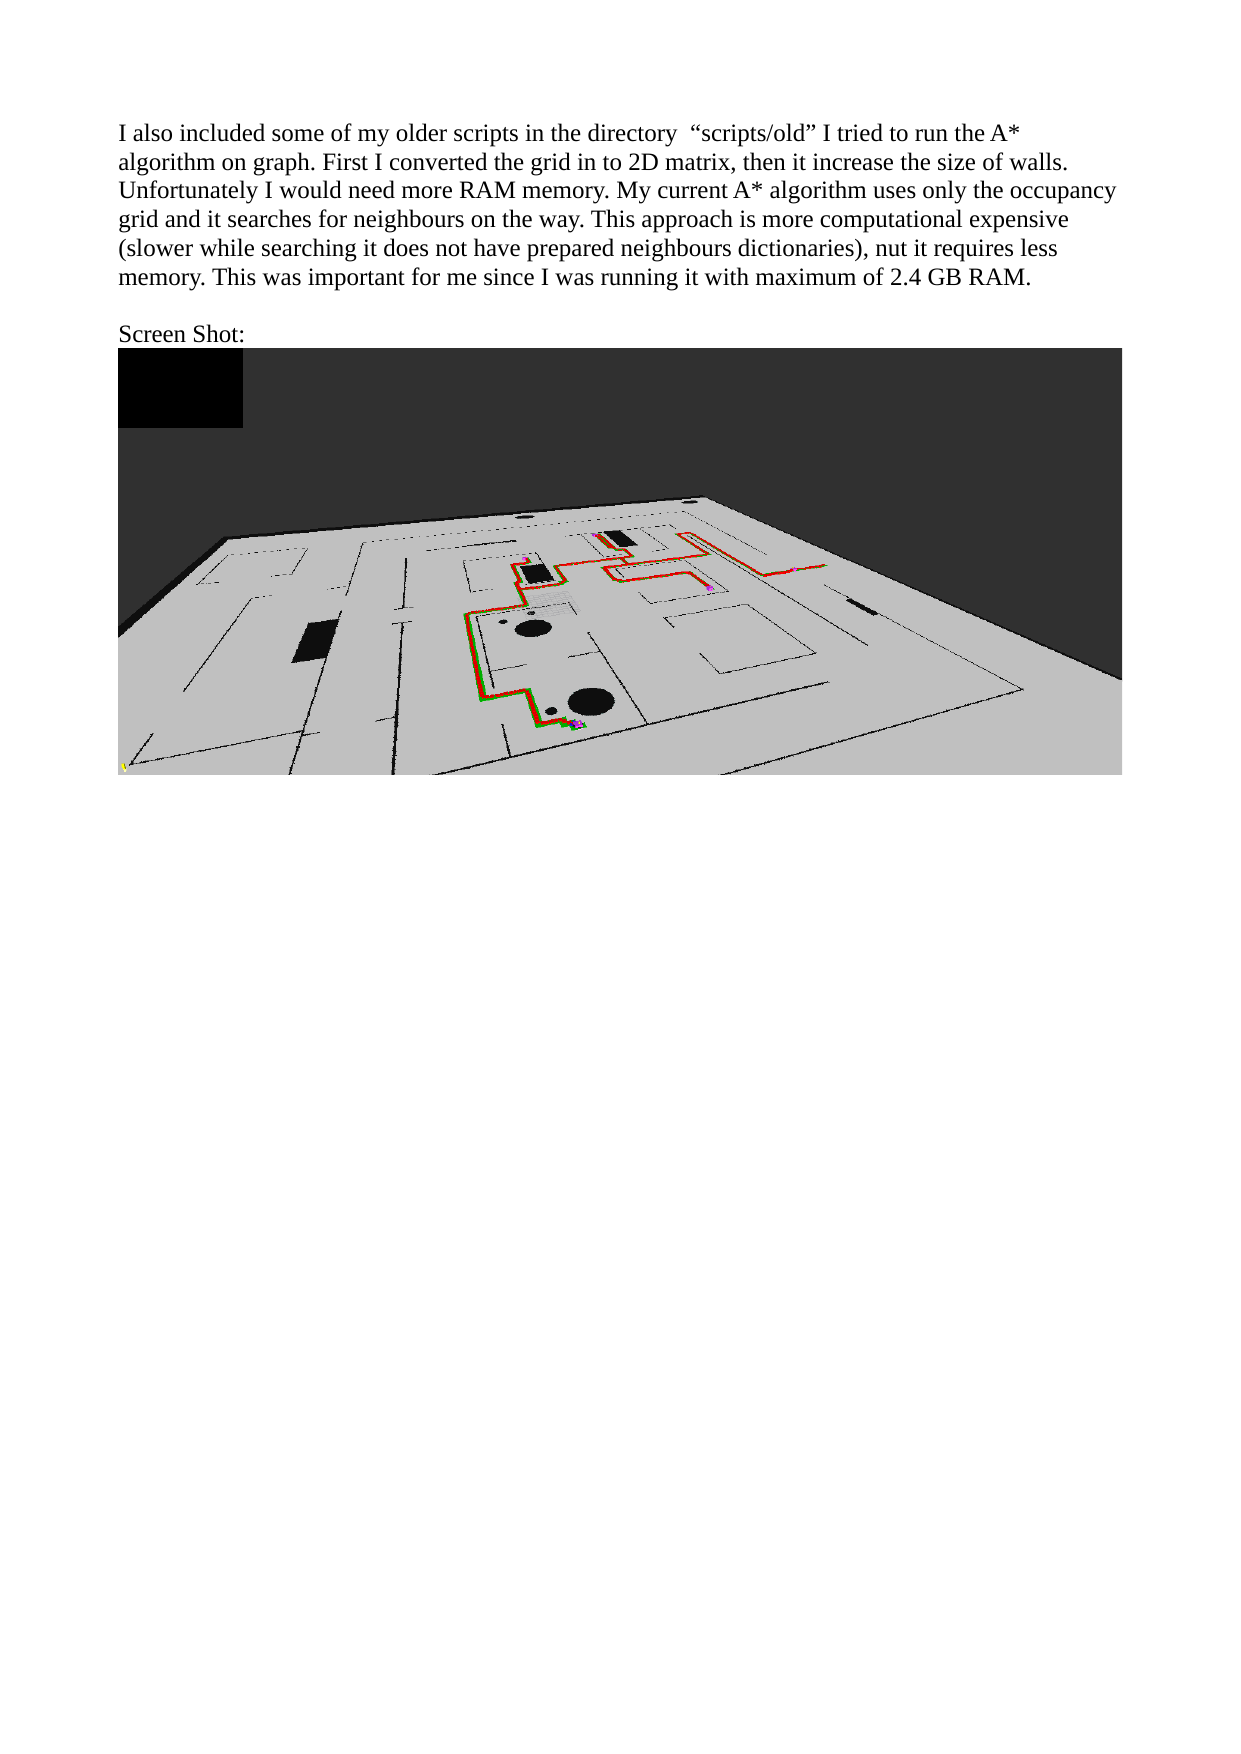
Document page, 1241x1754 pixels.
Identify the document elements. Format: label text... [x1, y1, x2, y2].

text Screen Shot: [118, 319, 1122, 348]
picture [118, 348, 1123, 775]
text I also included some of my older scripts in the directory “scripts/old” I tried to run the A* algorithm on graph. First I converted the grid in to 2D matrix, then it increase the size of walls. Unfortunately I would need more RAM memory. My current A* algorithm uses only the occupancy grid and it searches for neighbours on the way. This approach is more computational expensive (slower while searching it does not have prepared neighbours dictionaries), nut it requires less memory. This was important for me since I was running it with maximum of 2.4 GB RAM. [118, 118, 1122, 291]
